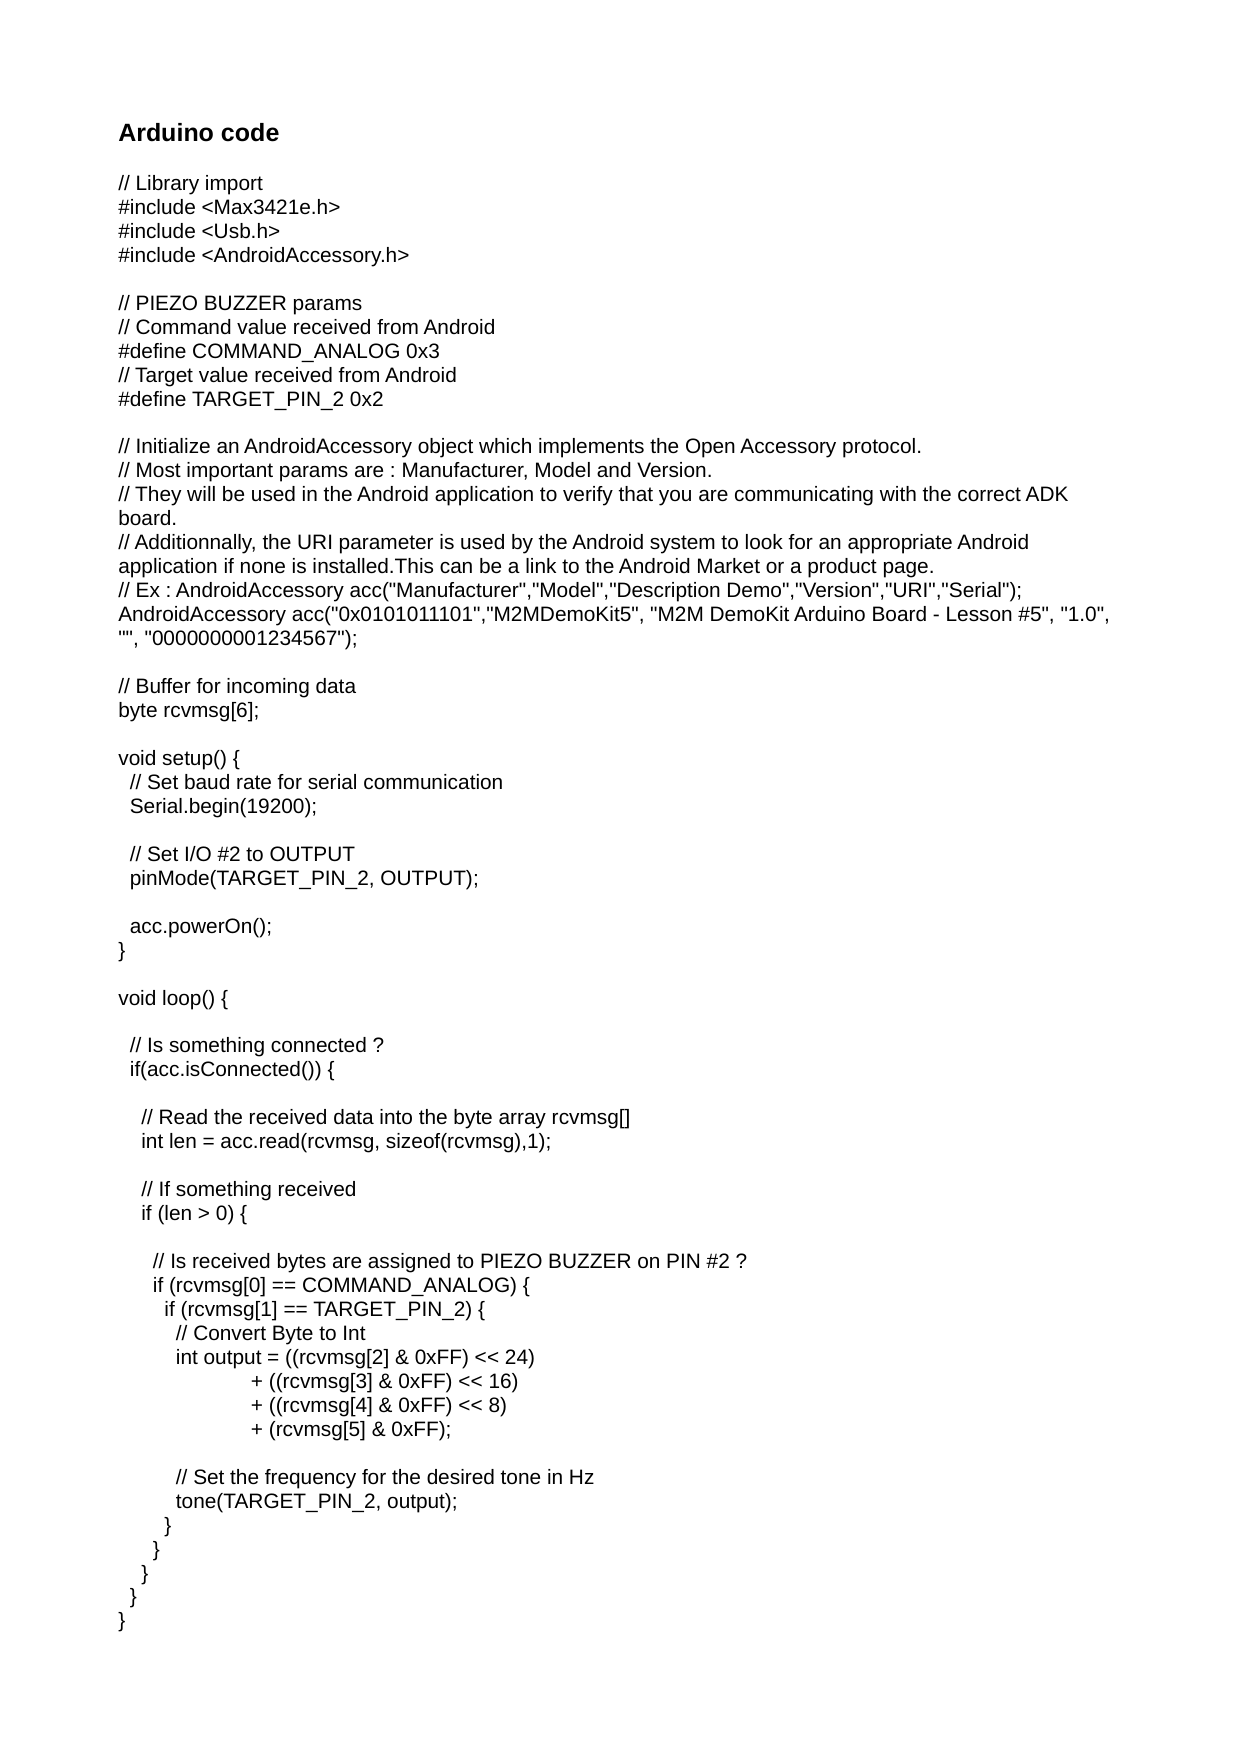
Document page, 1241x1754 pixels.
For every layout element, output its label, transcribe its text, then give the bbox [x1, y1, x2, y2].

text // Target value received from Android [118, 362, 1122, 386]
text byte rcvmsg[6]; [118, 698, 1122, 722]
text if(acc.isConnected()) { [118, 1057, 1122, 1081]
text Arduino code [118, 118, 1122, 147]
text #define TARGET_PIN_2 0x2 [118, 386, 1122, 410]
text } [118, 1584, 1122, 1608]
text + ((rcvmsg[3] & 0xFF) << 16) [118, 1369, 1122, 1393]
text } [118, 1512, 1122, 1536]
text tone(TARGET_PIN_2, output); [118, 1488, 1122, 1512]
text void loop() { [118, 985, 1122, 1009]
text // Is received bytes are assigned to PIEZO BUZZER on PIN #2 ? [118, 1249, 1122, 1273]
text // Convert Byte to Int [118, 1321, 1122, 1345]
text } [118, 1608, 1122, 1632]
text #define COMMAND_ANALOG 0x3 [118, 338, 1122, 362]
text AndroidAccessory acc("0x0101011101","M2MDemoKit5", "M2M DemoKit Arduino Board - Lesson #5", "1.0", "", "0000000001234567"); [118, 602, 1122, 650]
text Serial.begin(19200); [118, 794, 1122, 818]
text // Is something connected ? [118, 1033, 1122, 1057]
text // Buffer for incoming data [118, 674, 1122, 698]
text // Ex : AndroidAccessory acc("Manufacturer","Model","Description Demo","Version","URI","Serial"); [118, 578, 1122, 602]
text // Set the frequency for the desired tone in Hz [118, 1464, 1122, 1488]
text // Most important params are : Manufacturer, Model and Version. [118, 458, 1122, 482]
text } [118, 1536, 1122, 1560]
text // Set I/O #2 to OUTPUT [118, 842, 1122, 866]
text // Library import [118, 171, 1122, 195]
text // Additionnally, the URI parameter is used by the Android system to look for an appropriate Android application if none is installed.This can be a link to the Android Market or a product page. [118, 530, 1122, 578]
text + ((rcvmsg[4] & 0xFF) << 8) [118, 1393, 1122, 1417]
text // Initialize an AndroidAccessory object which implements the Open Accessory protocol. [118, 434, 1122, 458]
text #include <Usb.h> [118, 219, 1122, 243]
text // Set baud rate for serial communication [118, 770, 1122, 794]
text // Command value received from Android [118, 314, 1122, 338]
text if (len > 0) { [118, 1201, 1122, 1225]
text } [118, 1560, 1122, 1584]
text int output = ((rcvmsg[2] & 0xFF) << 24) [118, 1345, 1122, 1369]
text // If something received [118, 1177, 1122, 1201]
text if (rcvmsg[0] == COMMAND_ANALOG) { [118, 1273, 1122, 1297]
text #include <Max3421e.h> [118, 195, 1122, 219]
text // Read the received data into the byte array rcvmsg[] [118, 1105, 1122, 1129]
text void setup() { [118, 746, 1122, 770]
text // They will be used in the Android application to verify that you are communicating with the correct ADK board. [118, 482, 1122, 530]
text + (rcvmsg[5] & 0xFF); [118, 1417, 1122, 1441]
text int len = acc.read(rcvmsg, sizeof(rcvmsg),1); [118, 1129, 1122, 1153]
text #include <AndroidAccessory.h> [118, 243, 1122, 267]
text // PIEZO BUZZER params [118, 291, 1122, 314]
text } [118, 937, 1122, 961]
text if (rcvmsg[1] == TARGET_PIN_2) { [118, 1297, 1122, 1321]
text pinMode(TARGET_PIN_2, OUTPUT); [118, 866, 1122, 889]
text acc.powerOn(); [118, 913, 1122, 937]
